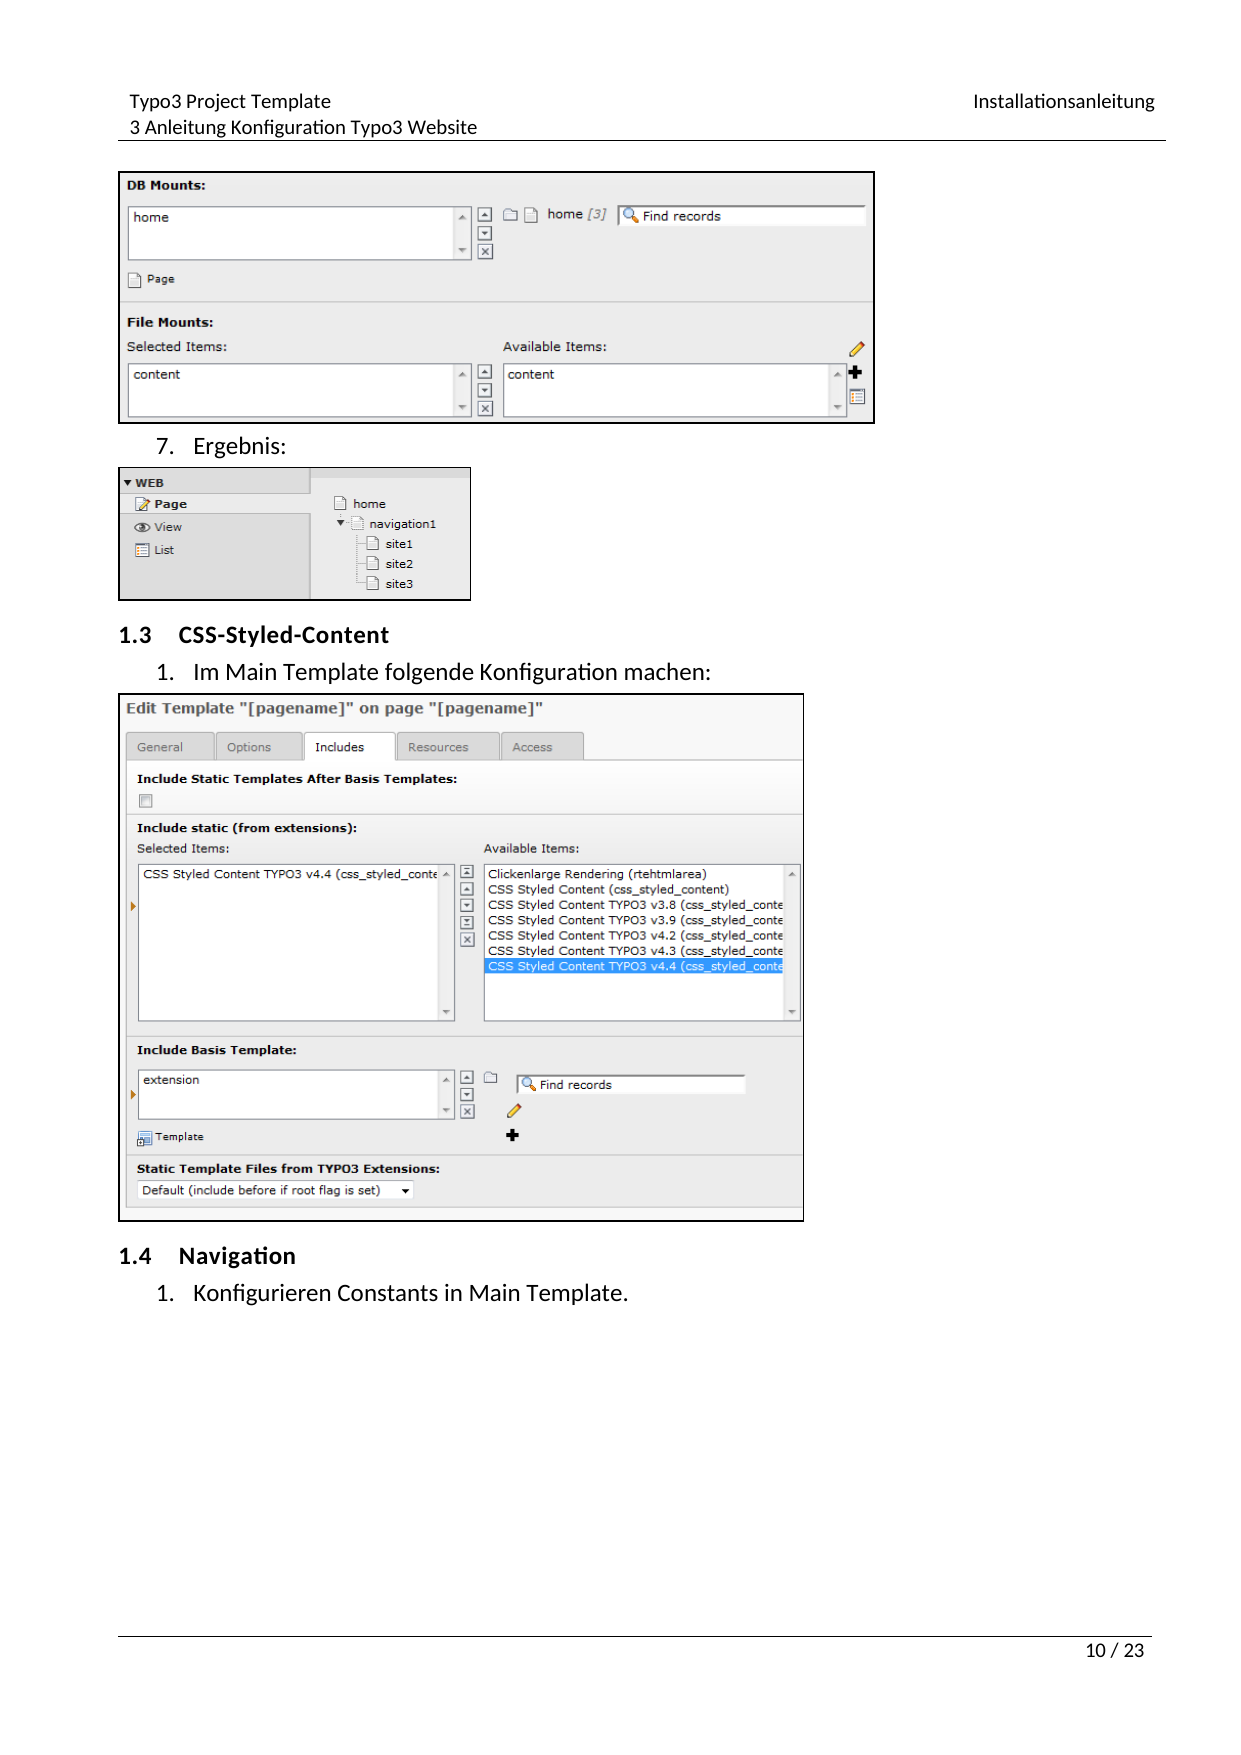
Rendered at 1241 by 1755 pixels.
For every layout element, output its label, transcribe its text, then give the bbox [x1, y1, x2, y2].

list Ergebnis: [156, 430, 1152, 461]
list Konfigurieren Constants in Main Template. [156, 1277, 1152, 1308]
subtitle CSS-Styled-Content [118, 619, 1152, 650]
list Im Main Template folgende Konfiguration machen: [156, 656, 1152, 687]
subtitle Navigation [118, 1241, 1152, 1271]
